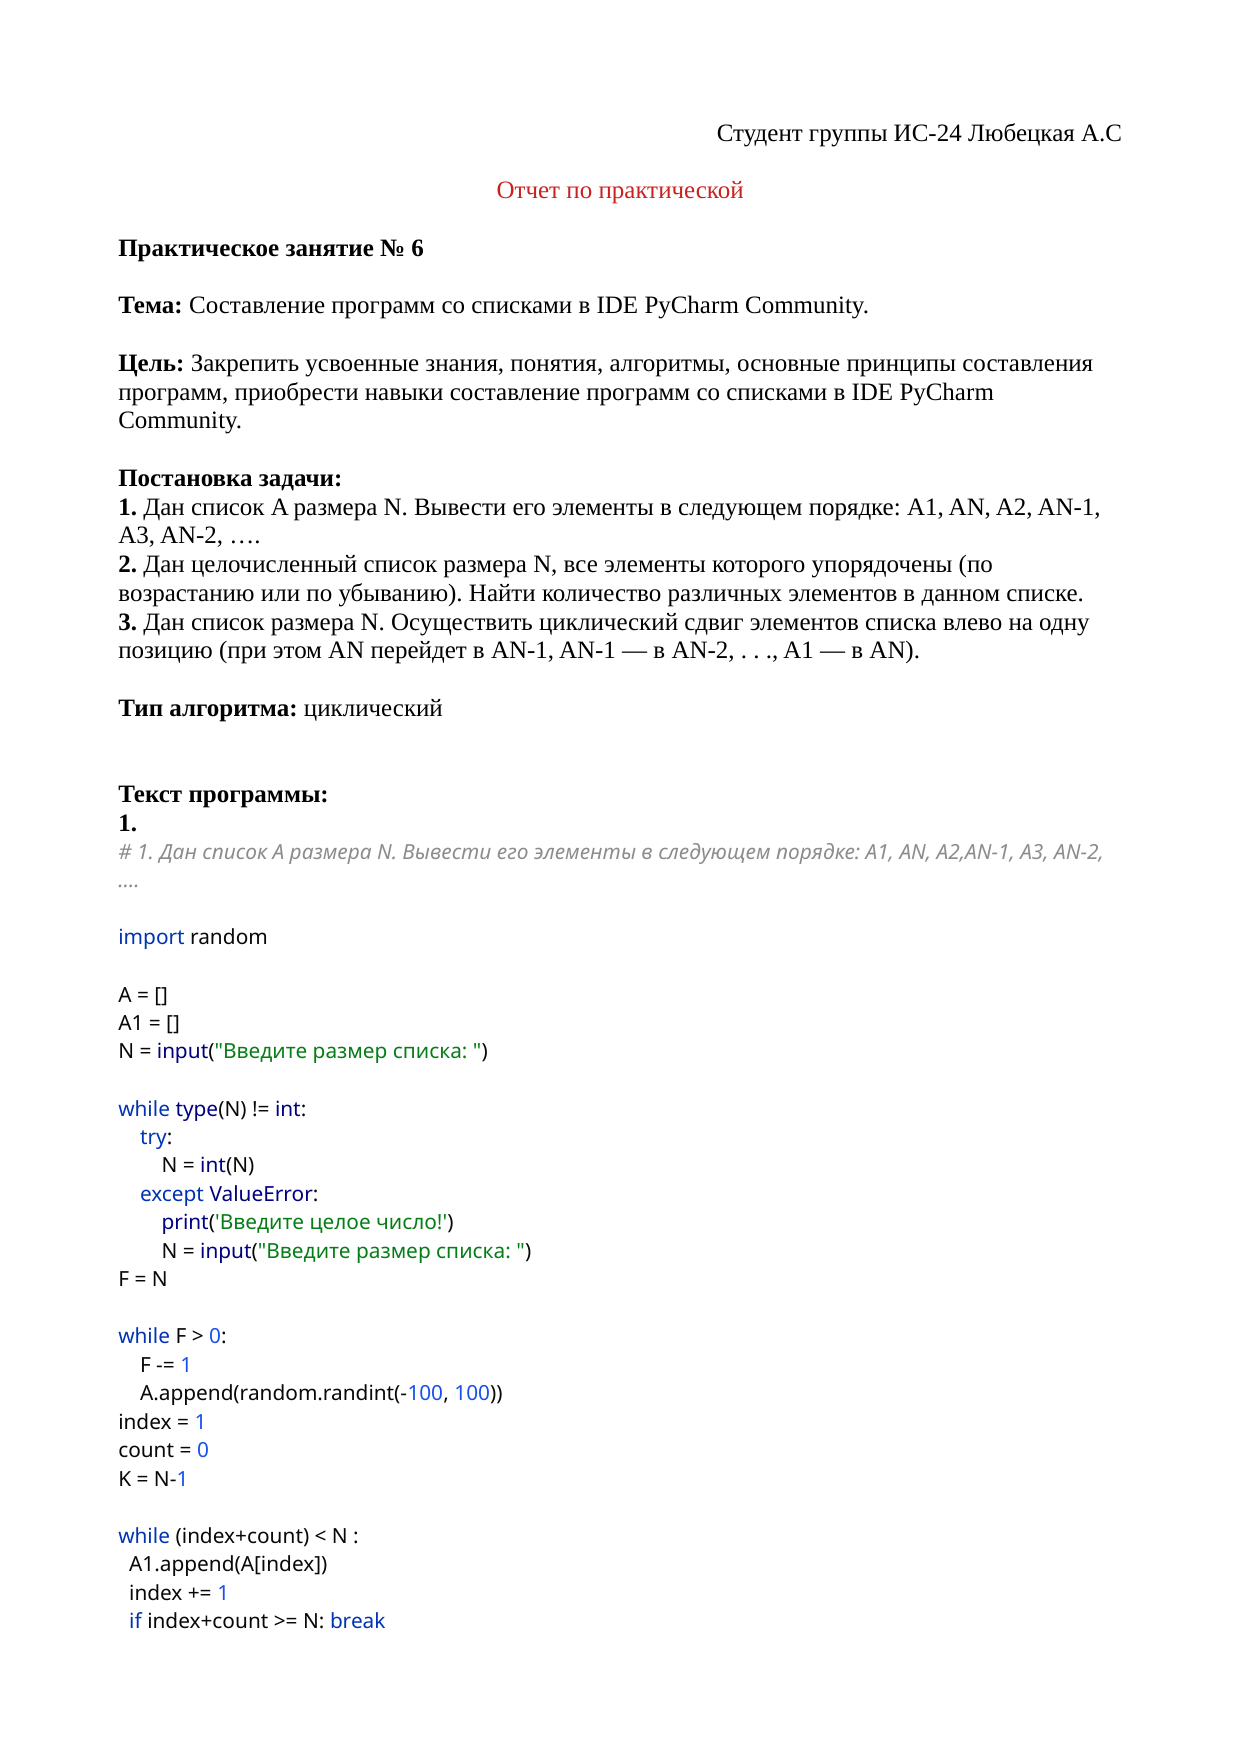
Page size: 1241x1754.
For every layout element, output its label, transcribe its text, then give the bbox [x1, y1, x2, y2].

text Практическое занятие № 6 [118, 233, 1122, 262]
text Отчет по практической [118, 176, 1122, 204]
text Тема: Cоставление программ со списками в IDE PyCharm Community. [118, 291, 1122, 319]
text Цель: Закрепить усвоенные знания, понятия, алгоритмы, основные принципы составления программ, приобрести навыки составление программ со списками в IDE PyCharm Community. [118, 348, 1122, 434]
text Студент группы ИС-24 Любецкая А.С [118, 118, 1122, 147]
text 1. Дан список A размера N. Вывести его элементы в следующем порядке: A1, AN, A2, AN-1, A3, AN-2, …. [118, 492, 1122, 549]
text # 1. Дан список A размера N. Вывести его элементы в следующем порядке: A1, AN, A2,AN-1, A3, AN-2, …. import random A = [] A1 = [] N = input("Введите размер списка: ") while type(N) != int: try: N = int(N) except ValueError: print('Введите целое число!') N = input("Введите размер списка: ") F = N while F > 0: F -= 1 A.append(random.randint(-100, 100)) index = 1 count = 0 K = N-1 while (index+count) < N : A1.append(A[index]) index += 1 if index+count >= N: break [118, 837, 1122, 1635]
text 2. Дан целочисленный список размера N, все элементы которого упорядочены (по возрастанию или по убыванию). Найти количество различных элементов в данном списке. [118, 549, 1122, 607]
text Постановка задачи: [118, 463, 1122, 492]
text 3. Дан список размера N. Осуществить циклический сдвиг элементов списка влево на одну позицию (при этом AN перейдет в AN-1, AN-1 — в AN-2, . . ., A1 — в AN). [118, 607, 1122, 664]
text Тип алгоритма: циклический [118, 693, 1122, 722]
text Текст программы: [118, 779, 1122, 808]
text 1. [118, 808, 1122, 837]
